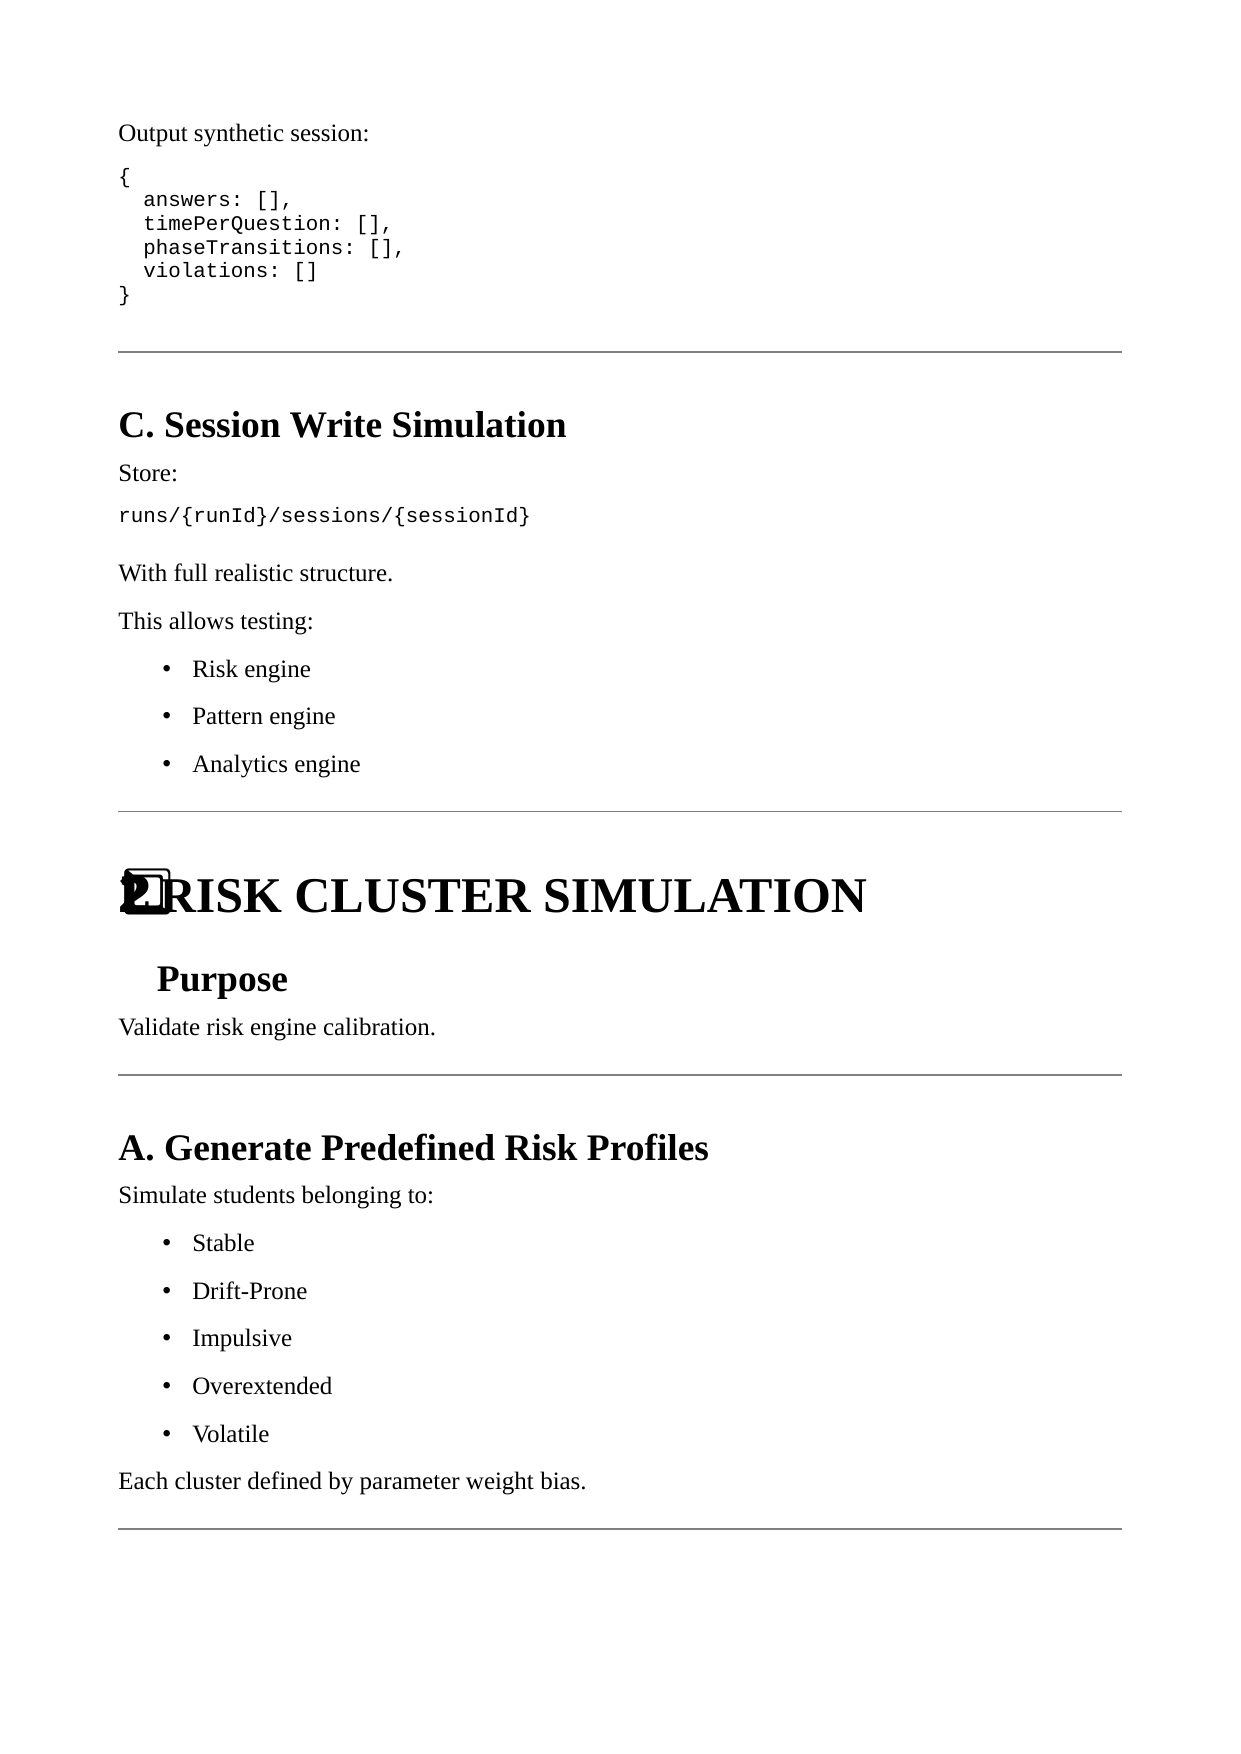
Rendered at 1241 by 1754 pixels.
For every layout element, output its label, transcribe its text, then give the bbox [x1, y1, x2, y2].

text Simulate students belonging to: [118, 1181, 1122, 1209]
text Store: [118, 458, 1122, 487]
list Impulsive [162, 1323, 1122, 1352]
subtitle C. Session Write Simulation [118, 402, 1122, 445]
subtitle 🎯 Purpose [118, 957, 1122, 1000]
list Pattern engine [162, 701, 1122, 730]
text phaseTransitions: [], [118, 237, 1122, 260]
text This allows testing: [118, 606, 1122, 635]
text { [118, 166, 1122, 189]
text answers: [], [118, 189, 1122, 213]
text With full realistic structure. [118, 558, 1122, 587]
text timePerQuestion: [], [118, 213, 1122, 237]
list Risk engine [162, 654, 1122, 682]
text } [118, 284, 1122, 308]
list Analytics engine [162, 749, 1122, 778]
list Overextended [162, 1371, 1122, 1400]
list Volatile [162, 1419, 1122, 1447]
text Validate risk engine calibration. [118, 1012, 1122, 1041]
subtitle 2️⃣ RISK CLUSTER SIMULATION [118, 866, 1122, 923]
list Drift-Prone [162, 1276, 1122, 1304]
text Each cluster defined by parameter weight bias. [118, 1466, 1122, 1495]
text Output synthetic session: [118, 118, 1122, 147]
text violations: [] [118, 260, 1122, 284]
subtitle A. Generate Predefined Risk Profiles [118, 1125, 1122, 1168]
list Stable [162, 1228, 1122, 1257]
text runs/{runId}/sessions/{sessionId} [118, 505, 1122, 529]
